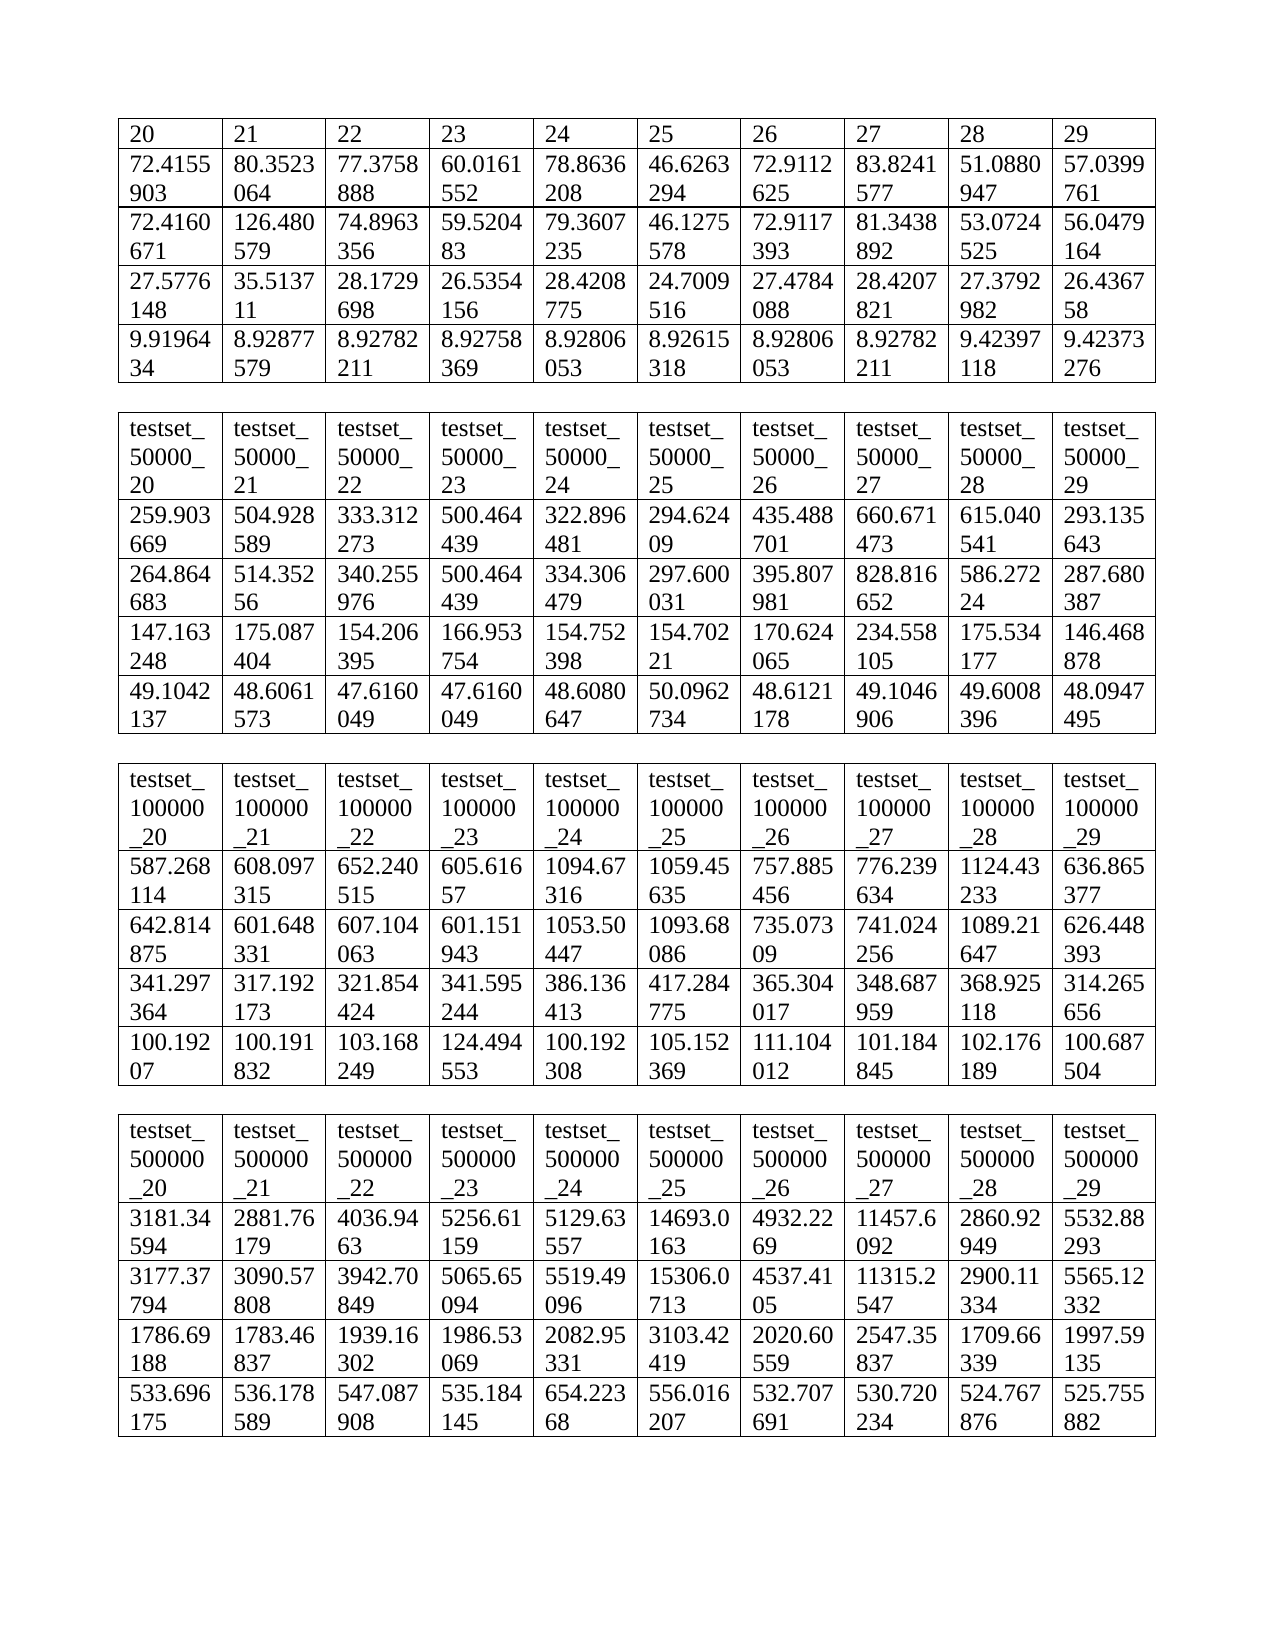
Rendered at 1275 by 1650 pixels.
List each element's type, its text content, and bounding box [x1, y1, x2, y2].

table_cell 56.0479164 [1053, 208, 1155, 265]
table_header 21 [223, 119, 325, 148]
table_cell 1783.46837 [223, 1320, 325, 1377]
table_cell 166.953754 [430, 617, 533, 675]
table_cell 322.896481 [534, 500, 637, 558]
table_cell 5129.63557 [534, 1203, 637, 1260]
table_cell 154.752398 [534, 617, 637, 675]
table_header testset_500000_21 [223, 1115, 325, 1202]
table_cell 48.6061573 [223, 676, 325, 733]
table_cell 525.755882 [1053, 1378, 1155, 1436]
table_header 20 [119, 119, 222, 148]
table_header testset_50000_28 [949, 413, 1052, 499]
table_cell 3090.57808 [223, 1261, 325, 1319]
table_cell 234.558105 [845, 617, 948, 675]
table_cell 175.534177 [949, 617, 1052, 675]
table_cell 46.6263294 [638, 149, 740, 206]
table_cell 615.040541 [949, 500, 1052, 558]
table_header testset_500000_23 [430, 1115, 533, 1202]
table_header testset_500000_22 [326, 1115, 429, 1202]
table_cell 72.4155903 [119, 149, 222, 206]
table_cell 26.5354156 [430, 266, 533, 323]
table_cell 293.135643 [1053, 500, 1155, 558]
table_cell 105.152369 [638, 1027, 740, 1084]
table_header testset_500000_28 [949, 1115, 1052, 1202]
table_cell 264.864683 [119, 559, 222, 616]
table_cell 77.3758888 [326, 149, 429, 206]
table_cell 500.464439 [430, 500, 533, 558]
table_cell 9.9196434 [119, 325, 222, 382]
table_cell 3942.70849 [326, 1261, 429, 1319]
table_cell 652.240515 [326, 851, 429, 909]
table_header testset_50000_23 [430, 413, 533, 499]
table_cell 297.600031 [638, 559, 740, 616]
table_cell 1786.69188 [119, 1320, 222, 1377]
table_cell 48.0947495 [1053, 676, 1155, 733]
table_cell 605.61657 [430, 851, 533, 909]
table_cell 170.624065 [741, 617, 844, 675]
table_cell 333.312273 [326, 500, 429, 558]
table_cell 53.0724525 [949, 208, 1052, 265]
table_cell 5065.65094 [430, 1261, 533, 1319]
table_cell 2900.11334 [949, 1261, 1052, 1319]
table_cell 660.671473 [845, 500, 948, 558]
table_cell 47.6160049 [430, 676, 533, 733]
table_cell 532.707691 [741, 1378, 844, 1436]
table_cell 49.6008396 [949, 676, 1052, 733]
table_cell 80.3523064 [223, 149, 325, 206]
table_cell 5532.88293 [1053, 1203, 1155, 1260]
table_header 26 [741, 119, 844, 148]
table_cell 59.520483 [430, 208, 533, 265]
table_cell 15306.0713 [638, 1261, 740, 1319]
table_cell 1053.50447 [534, 910, 637, 967]
table_cell 5565.12332 [1053, 1261, 1155, 1319]
table_cell 1709.66339 [949, 1320, 1052, 1377]
table_cell 4537.4105 [741, 1261, 844, 1319]
table_cell 8.92615318 [638, 325, 740, 382]
table_cell 587.268114 [119, 851, 222, 909]
table_cell 1059.45635 [638, 851, 740, 909]
table_cell 51.0880947 [949, 149, 1052, 206]
table_header testset_50000_24 [534, 413, 637, 499]
table_cell 8.92877579 [223, 325, 325, 382]
table_cell 24.7009516 [638, 266, 740, 323]
table_cell 294.62409 [638, 500, 740, 558]
table_cell 601.648331 [223, 910, 325, 967]
table_cell 5256.61159 [430, 1203, 533, 1260]
table_header testset_100000_21 [223, 764, 325, 850]
table_cell 74.8963356 [326, 208, 429, 265]
table_cell 124.494553 [430, 1027, 533, 1084]
table_cell 35.513711 [223, 266, 325, 323]
table_cell 8.92782211 [845, 325, 948, 382]
table_cell 607.104063 [326, 910, 429, 967]
table_cell 504.928589 [223, 500, 325, 558]
table_cell 83.8241577 [845, 149, 948, 206]
table_header 23 [430, 119, 533, 148]
table_cell 500.464439 [430, 559, 533, 616]
table_cell 608.097315 [223, 851, 325, 909]
table_cell 57.0399761 [1053, 149, 1155, 206]
table_cell 72.4160671 [119, 208, 222, 265]
table_cell 27.4784088 [741, 266, 844, 323]
table_cell 100.191832 [223, 1027, 325, 1084]
table_cell 4036.9463 [326, 1203, 429, 1260]
table_header testset_50000_20 [119, 413, 222, 499]
table_cell 1093.68086 [638, 910, 740, 967]
table_cell 1094.67316 [534, 851, 637, 909]
table_cell 147.163248 [119, 617, 222, 675]
table_cell 2881.76179 [223, 1203, 325, 1260]
table_cell 314.265656 [1053, 969, 1155, 1026]
table_cell 60.0161552 [430, 149, 533, 206]
table_cell 8.92806053 [534, 325, 637, 382]
table_header testset_500000_27 [845, 1115, 948, 1202]
table_cell 28.4208775 [534, 266, 637, 323]
table_cell 27.3792982 [949, 266, 1052, 323]
table_cell 8.92806053 [741, 325, 844, 382]
table_cell 287.680387 [1053, 559, 1155, 616]
table_cell 48.6080647 [534, 676, 637, 733]
table_cell 175.087404 [223, 617, 325, 675]
table_cell 46.1275578 [638, 208, 740, 265]
table_cell 757.885456 [741, 851, 844, 909]
table_cell 2082.95331 [534, 1320, 637, 1377]
table_cell 11457.6092 [845, 1203, 948, 1260]
table_cell 72.9117393 [741, 208, 844, 265]
table_cell 100.192308 [534, 1027, 637, 1084]
table_header 24 [534, 119, 637, 148]
table_cell 601.151943 [430, 910, 533, 967]
table_header testset_50000_21 [223, 413, 325, 499]
table_cell 1124.43233 [949, 851, 1052, 909]
table_cell 317.192173 [223, 969, 325, 1026]
table_cell 535.184145 [430, 1378, 533, 1436]
table_cell 27.5776148 [119, 266, 222, 323]
table_header testset_100000_25 [638, 764, 740, 850]
table_header testset_100000_20 [119, 764, 222, 850]
table_header 28 [949, 119, 1052, 148]
table_cell 530.720234 [845, 1378, 948, 1436]
table_cell 28.1729698 [326, 266, 429, 323]
table_cell 9.42397118 [949, 325, 1052, 382]
table_header testset_100000_23 [430, 764, 533, 850]
table_header testset_100000_27 [845, 764, 948, 850]
table_cell 14693.0163 [638, 1203, 740, 1260]
table_cell 2020.60559 [741, 1320, 844, 1377]
table_cell 154.70221 [638, 617, 740, 675]
table_cell 4932.2269 [741, 1203, 844, 1260]
table_cell 49.1046906 [845, 676, 948, 733]
table_cell 828.816652 [845, 559, 948, 616]
table_cell 348.687959 [845, 969, 948, 1026]
table_cell 2547.35837 [845, 1320, 948, 1377]
table_cell 547.087908 [326, 1378, 429, 1436]
table_cell 5519.49096 [534, 1261, 637, 1319]
table_header testset_50000_27 [845, 413, 948, 499]
table_cell 776.239634 [845, 851, 948, 909]
table_cell 395.807981 [741, 559, 844, 616]
table_cell 536.178589 [223, 1378, 325, 1436]
table_cell 1089.21647 [949, 910, 1052, 967]
table_cell 417.284775 [638, 969, 740, 1026]
table_header testset_100000_26 [741, 764, 844, 850]
table_cell 11315.2547 [845, 1261, 948, 1319]
table_cell 100.19207 [119, 1027, 222, 1084]
table_header testset_500000_25 [638, 1115, 740, 1202]
table_cell 741.024256 [845, 910, 948, 967]
table_header testset_500000_20 [119, 1115, 222, 1202]
table_cell 334.306479 [534, 559, 637, 616]
table_cell 340.255976 [326, 559, 429, 616]
table_cell 50.0962734 [638, 676, 740, 733]
table_cell 47.6160049 [326, 676, 429, 733]
table_cell 524.767876 [949, 1378, 1052, 1436]
table_cell 259.903669 [119, 500, 222, 558]
table_cell 102.176189 [949, 1027, 1052, 1084]
table_header testset_500000_24 [534, 1115, 637, 1202]
table_cell 533.696175 [119, 1378, 222, 1436]
table_cell 9.42373276 [1053, 325, 1155, 382]
table_cell 101.184845 [845, 1027, 948, 1084]
table_cell 126.480579 [223, 208, 325, 265]
table_cell 341.595244 [430, 969, 533, 1026]
table_cell 321.854424 [326, 969, 429, 1026]
table_cell 28.4207821 [845, 266, 948, 323]
table_cell 514.35256 [223, 559, 325, 616]
table_cell 556.016207 [638, 1378, 740, 1436]
table_cell 3103.42419 [638, 1320, 740, 1377]
table_header 25 [638, 119, 740, 148]
table_cell 26.436758 [1053, 266, 1155, 323]
table_header 27 [845, 119, 948, 148]
table_header testset_50000_22 [326, 413, 429, 499]
table_cell 341.297364 [119, 969, 222, 1026]
table_header testset_100000_29 [1053, 764, 1155, 850]
table_header 22 [326, 119, 429, 148]
table_cell 100.687504 [1053, 1027, 1155, 1084]
table_cell 435.488701 [741, 500, 844, 558]
table_cell 636.865377 [1053, 851, 1155, 909]
table_cell 654.22368 [534, 1378, 637, 1436]
table_cell 586.27224 [949, 559, 1052, 616]
table_cell 1997.59135 [1053, 1320, 1155, 1377]
table_header testset_500000_29 [1053, 1115, 1155, 1202]
table_cell 735.07309 [741, 910, 844, 967]
table_cell 154.206395 [326, 617, 429, 675]
table_cell 3181.34594 [119, 1203, 222, 1260]
table_cell 79.3607235 [534, 208, 637, 265]
table_header 29 [1053, 119, 1155, 148]
table_cell 1939.16302 [326, 1320, 429, 1377]
table_header testset_50000_25 [638, 413, 740, 499]
table_header testset_100000_28 [949, 764, 1052, 850]
table_header testset_100000_24 [534, 764, 637, 850]
table_cell 8.92758369 [430, 325, 533, 382]
table_header testset_100000_22 [326, 764, 429, 850]
table_cell 1986.53069 [430, 1320, 533, 1377]
table_header testset_50000_29 [1053, 413, 1155, 499]
table_cell 72.9112625 [741, 149, 844, 206]
table_cell 386.136413 [534, 969, 637, 1026]
table_header testset_50000_26 [741, 413, 844, 499]
table_cell 8.92782211 [326, 325, 429, 382]
table_cell 3177.37794 [119, 1261, 222, 1319]
table_cell 365.304017 [741, 969, 844, 1026]
table_cell 642.814875 [119, 910, 222, 967]
table_cell 111.104012 [741, 1027, 844, 1084]
table_cell 2860.92949 [949, 1203, 1052, 1260]
table_cell 48.6121178 [741, 676, 844, 733]
table_cell 81.3438892 [845, 208, 948, 265]
table_cell 146.468878 [1053, 617, 1155, 675]
table_cell 103.168249 [326, 1027, 429, 1084]
table_cell 49.1042137 [119, 676, 222, 733]
table_cell 626.448393 [1053, 910, 1155, 967]
table_cell 368.925118 [949, 969, 1052, 1026]
table_header testset_500000_26 [741, 1115, 844, 1202]
table_cell 78.8636208 [534, 149, 637, 206]
